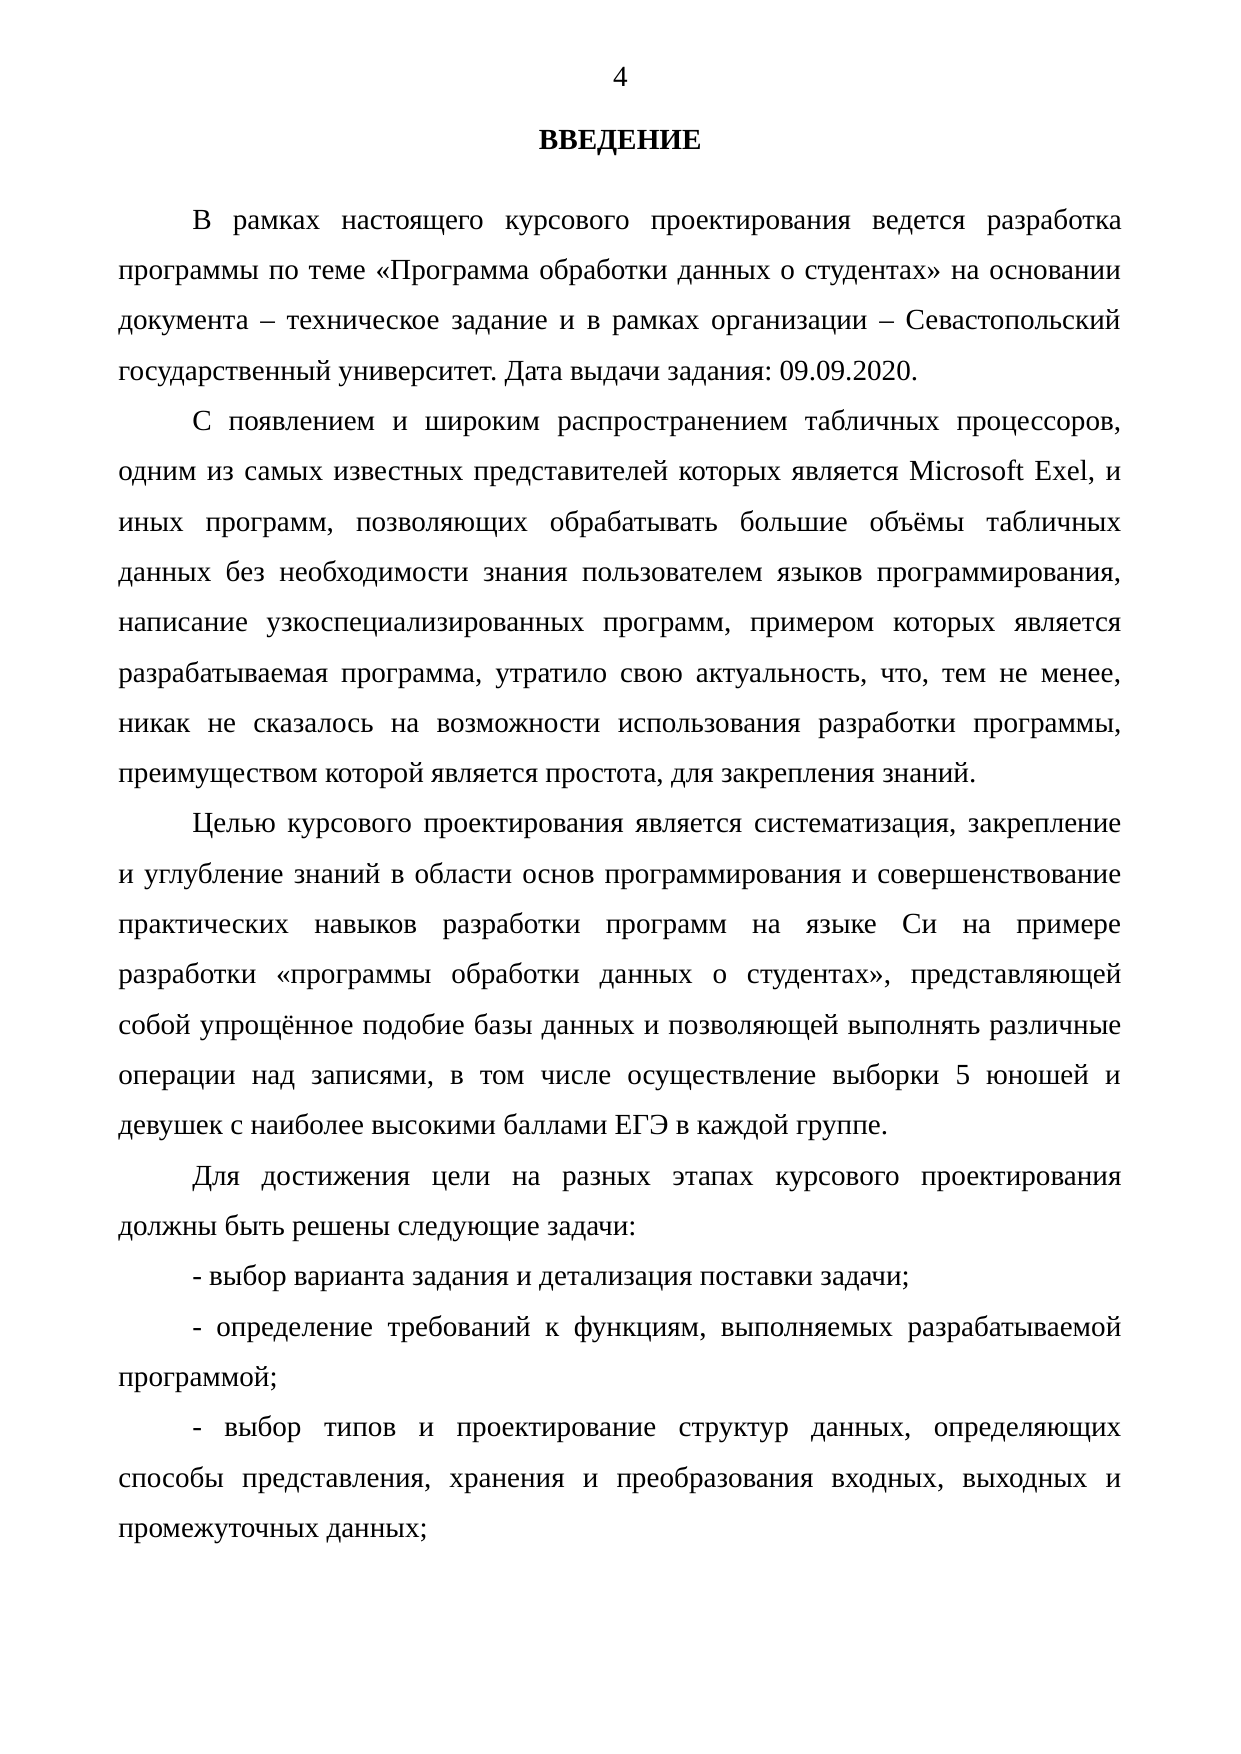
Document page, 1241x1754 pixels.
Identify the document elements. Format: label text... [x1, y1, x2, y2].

text - определение требований к функциям, выполняемых разрабатываемой программой; [118, 1309, 1122, 1393]
text Целью курсового проектирования является систематизация, закрепление и углубление знаний в области основ программирования и совершенствование практических навыков разработки программ на языке Си на примере разработки «программы обработки данных о студентах», представляющей собой упрощённое подобие базы данных и позволяющей выполнять различные операции над записями, в том числе осуществление выборки 5 юношей и девушек с наиболее высокими баллами ЕГЭ в каждой группе. [118, 806, 1122, 1141]
text - выбор варианта задания и детализация поставки задачи; [118, 1258, 1122, 1292]
text ВВЕДЕНИЕ [118, 122, 1122, 156]
text С появлением и широким распространением табличных процессоров, одним из самых известных представителей которых является Microsoft Exel, и иных программ, позволяющих обрабатывать большие объёмы табличных данных без необходимости знания пользователем языков программирования, написание узкоспециализированных программ, примером которых является разрабатываемая программа, утратило свою актуальность, что, тем не менее, никак не сказалось на возможности использования разработки программы, преимуществом которой является простота, для закрепления знаний. [118, 403, 1122, 789]
text Для достижения цели на разных этапах курсового проектирования должны быть решены следующие задачи: [118, 1158, 1122, 1242]
text В рамках настоящего курсового проектирования ведется разработка программы по теме «Программа обработки данных о студентах» на основании документа – техническое задание и в рамках организации – Севастопольский государственный университет. Дата выдачи задания: 09.09.2020. [118, 202, 1122, 386]
text - выбор типов и проектирование структур данных, определяющих способы представления, хранения и преобразования входных, выходных и промежуточных данных; [118, 1409, 1122, 1543]
